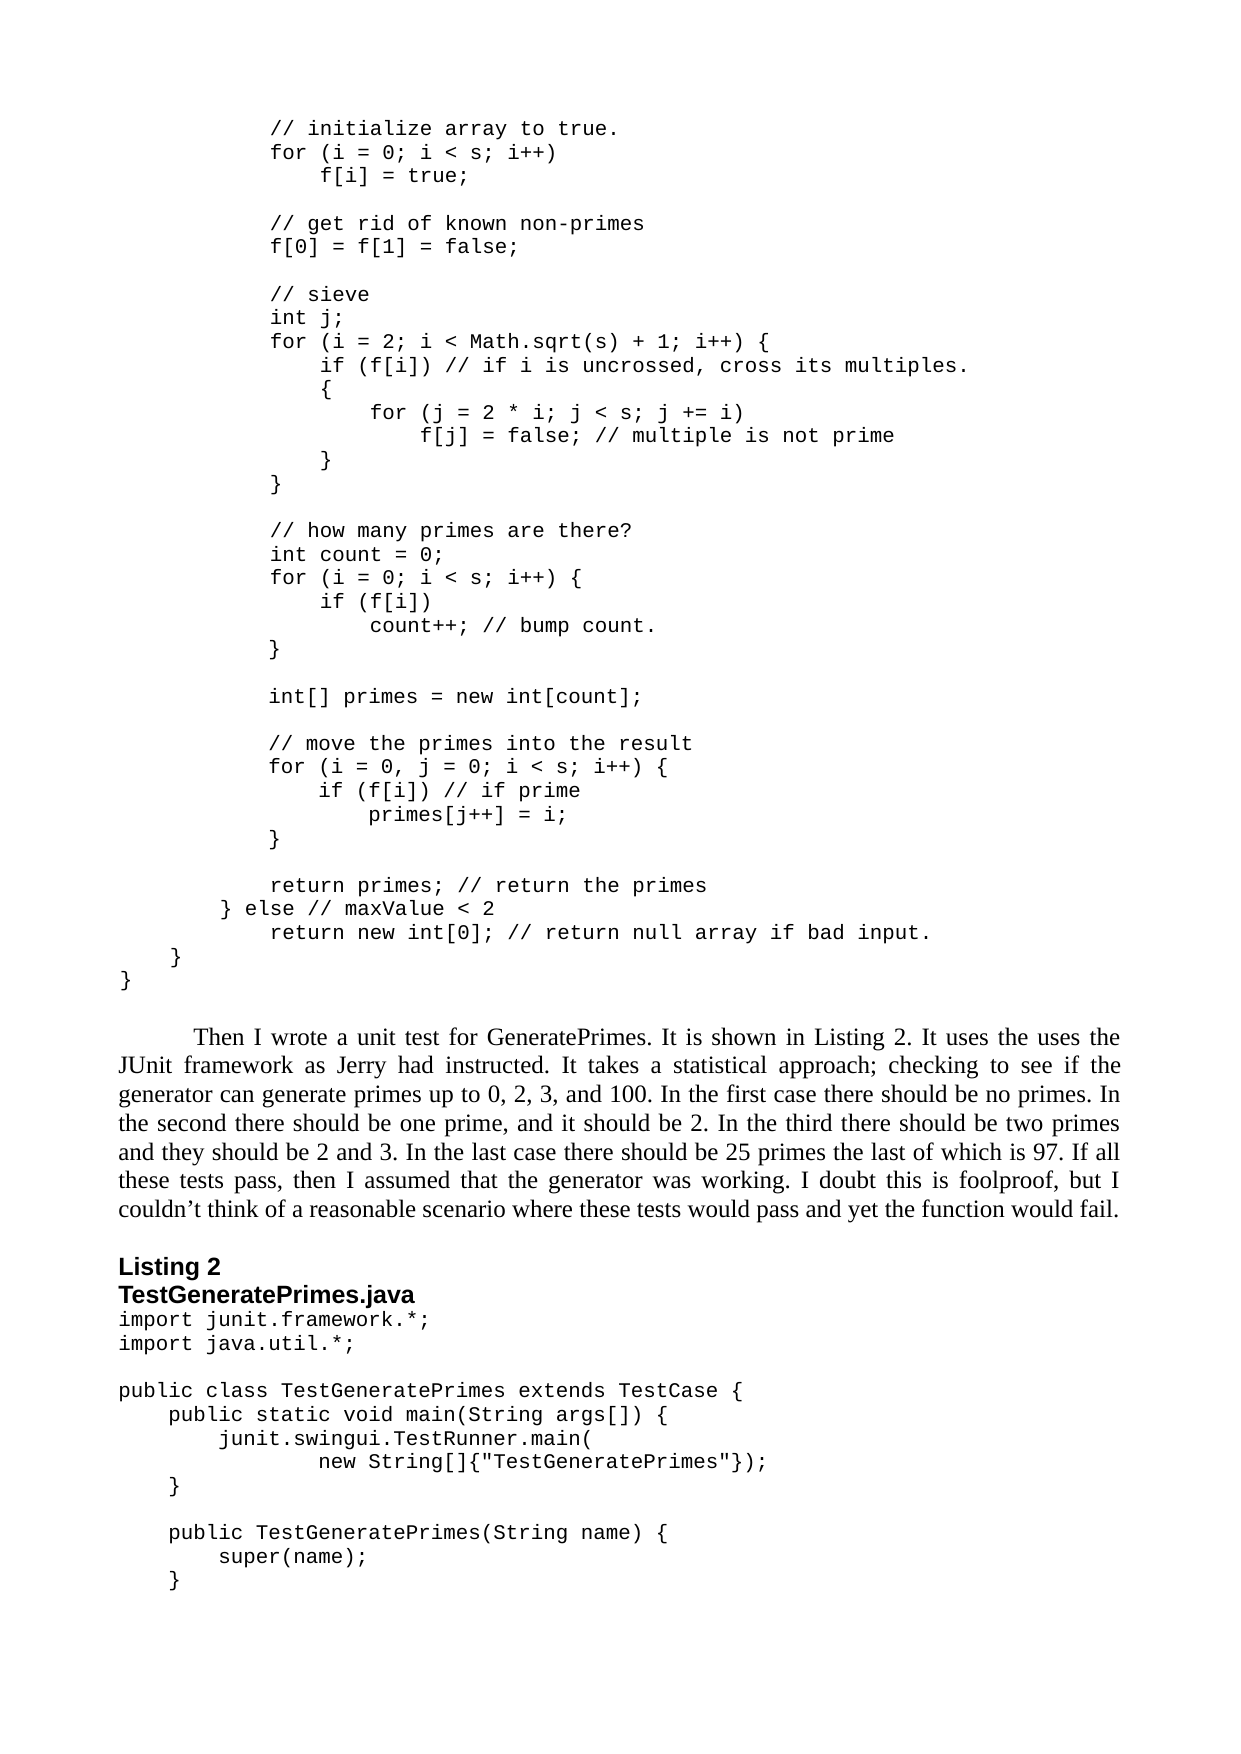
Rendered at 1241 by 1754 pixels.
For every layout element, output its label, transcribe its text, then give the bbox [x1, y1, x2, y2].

text public TestGeneratePrimes(String name) { [118, 1522, 1122, 1546]
text } [119, 473, 1122, 496]
text { [119, 378, 1122, 402]
text } [119, 969, 1122, 993]
text import junit.framework.*; [118, 1309, 1122, 1333]
text int count = 0; [119, 544, 1122, 567]
text } [119, 449, 1122, 473]
text new String[]{"TestGeneratePrimes"}); [118, 1451, 1122, 1475]
text f[0] = f[1] = false; [119, 236, 1122, 260]
text // how many primes are there? [119, 520, 1122, 544]
text } [118, 1569, 1122, 1593]
text for (i = 2; i < Math.sqrt(s) + 1; i++) { [119, 331, 1122, 354]
text } [118, 1475, 1122, 1498]
text } [118, 638, 1122, 662]
text Listing 2 [118, 1252, 1122, 1281]
text // move the primes into the result [118, 733, 1122, 757]
text public class TestGeneratePrimes extends TestCase { [118, 1380, 1122, 1404]
text for (i = 0; i < s; i++) { [119, 567, 1122, 591]
text } else // maxValue < 2 [119, 898, 1122, 922]
text import java.util.*; [118, 1333, 1122, 1357]
text for (i = 0; i < s; i++) [119, 142, 1122, 165]
text // initialize array to true. [119, 118, 1122, 142]
text for (j = 2 * i; j < s; j += i) [119, 402, 1122, 426]
text int[] primes = new int[count]; [118, 686, 1122, 709]
text for (i = 0, j = 0; i < s; i++) { [118, 757, 1122, 780]
text junit.swingui.TestRunner.main( [118, 1427, 1122, 1451]
text // get rid of known non-primes [119, 213, 1122, 236]
text primes[j++] = i; [118, 804, 1122, 827]
text if (f[i]) [119, 591, 1122, 615]
text int j; [119, 307, 1122, 331]
text TestGeneratePrimes.java [118, 1281, 1122, 1309]
text } [119, 946, 1122, 969]
text return primes; // return the primes [119, 875, 1122, 898]
text public static void main(String args[]) { [118, 1404, 1122, 1427]
text if (f[i]) // if i is uncrossed, cross its multiples. [119, 354, 1122, 378]
text count++; // bump count. [119, 615, 1122, 638]
text // sieve [119, 284, 1122, 307]
text } [118, 827, 1122, 851]
text if (f[i]) // if prime [118, 780, 1122, 804]
text return new int[0]; // return null array if bad input. [119, 922, 1122, 946]
text Then I wrote a unit test for GeneratePrimes. It is shown in Listing 2. It uses the uses the JUnit framework as Jerry had instructed. It takes a statistical approach; checking to see if the generator can generate primes up to 0, 2, 3, and 100. In the first case there should be no primes. In the second there should be one prime, and it should be 2. In the third there should be two primes and they should be 2 and 3. In the last case there should be 25 primes the last of which is 97. If all these tests pass, then I assumed that the generator was working. I doubt this is foolproof, but I couldn’t think of a reasonable scenario where these tests would pass and yet the function would fail. [118, 1022, 1122, 1223]
text super(name); [118, 1546, 1122, 1569]
text f[i] = true; [119, 165, 1122, 189]
text f[j] = false; // multiple is not prime [119, 426, 1122, 449]
